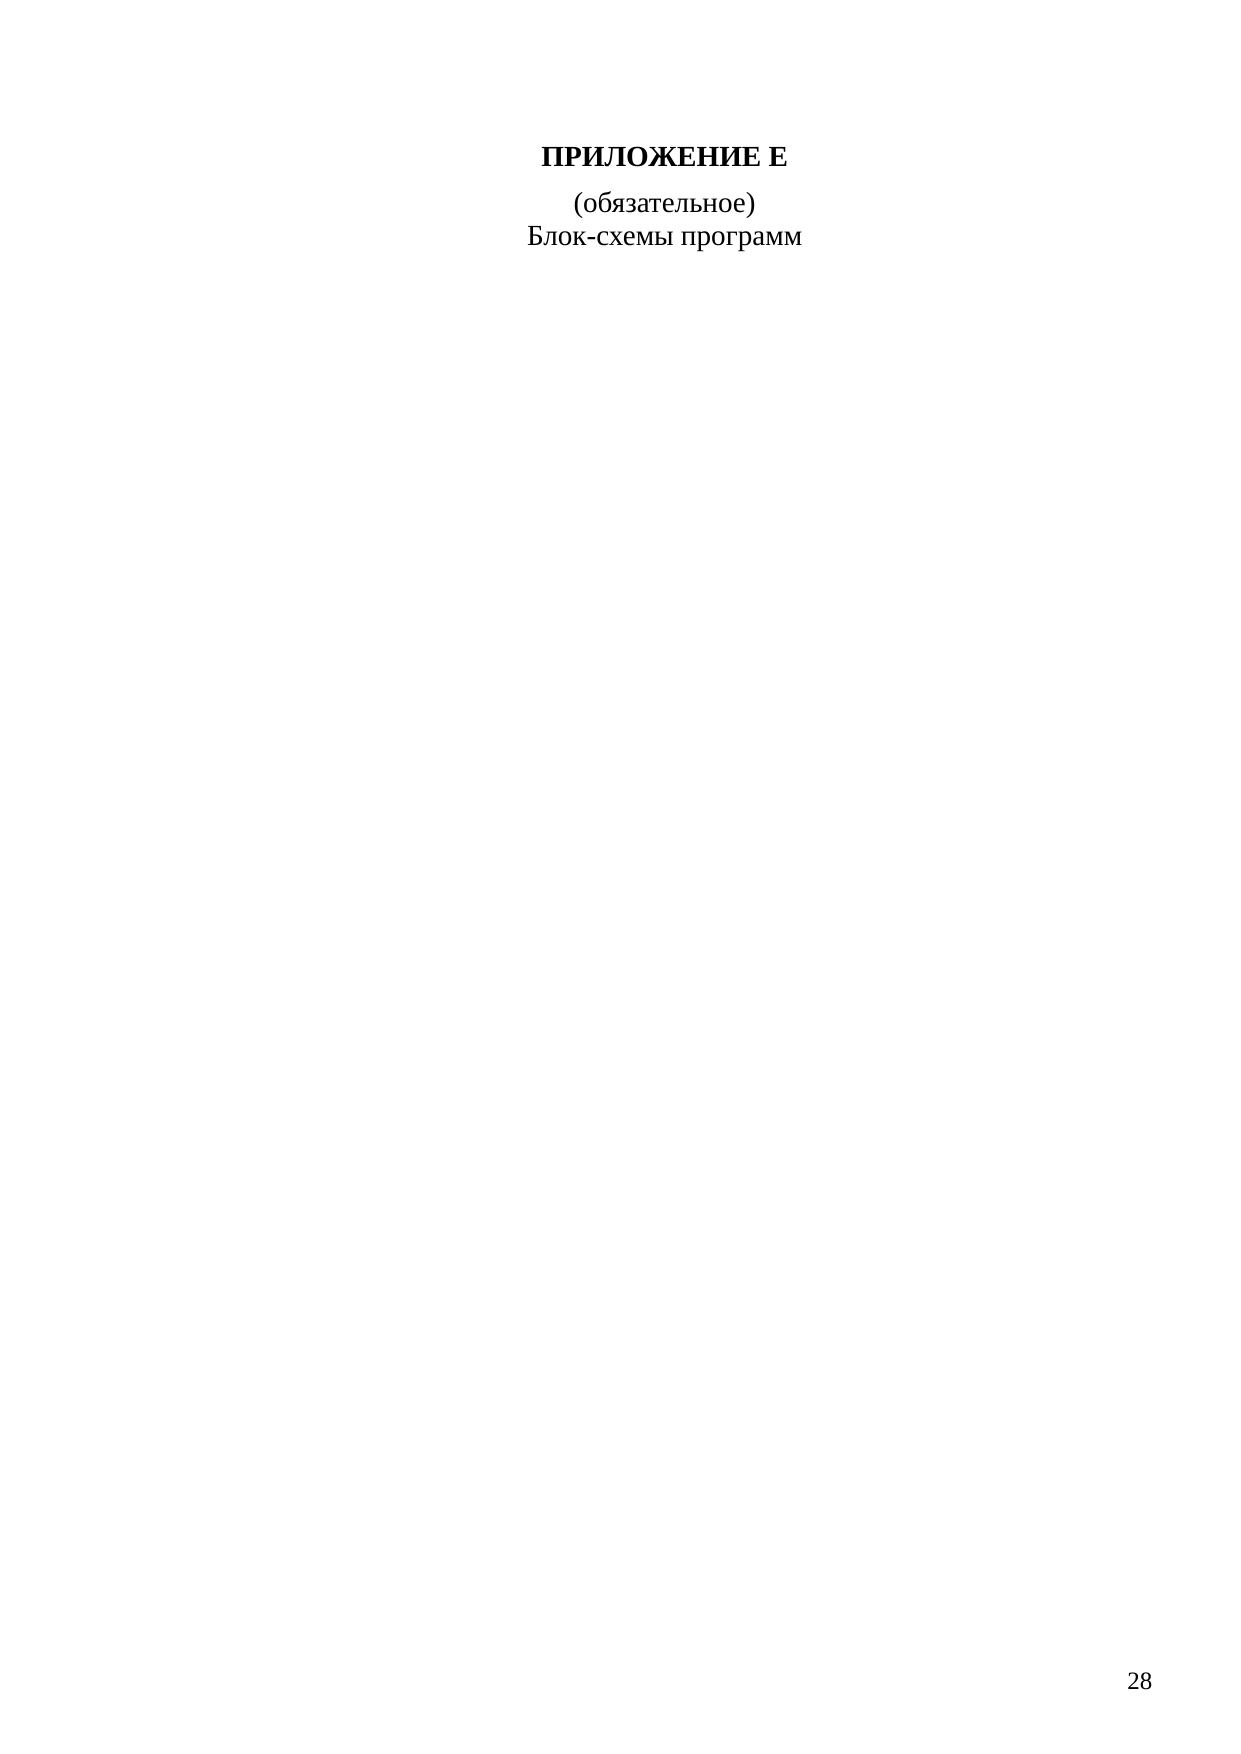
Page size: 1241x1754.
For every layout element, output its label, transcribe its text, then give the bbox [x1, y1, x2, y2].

text (обязательное) [177, 185, 1152, 218]
subtitle ПРИЛОЖЕНИЕ Е [177, 139, 1152, 172]
text Блок-схемы программ [177, 218, 1152, 252]
